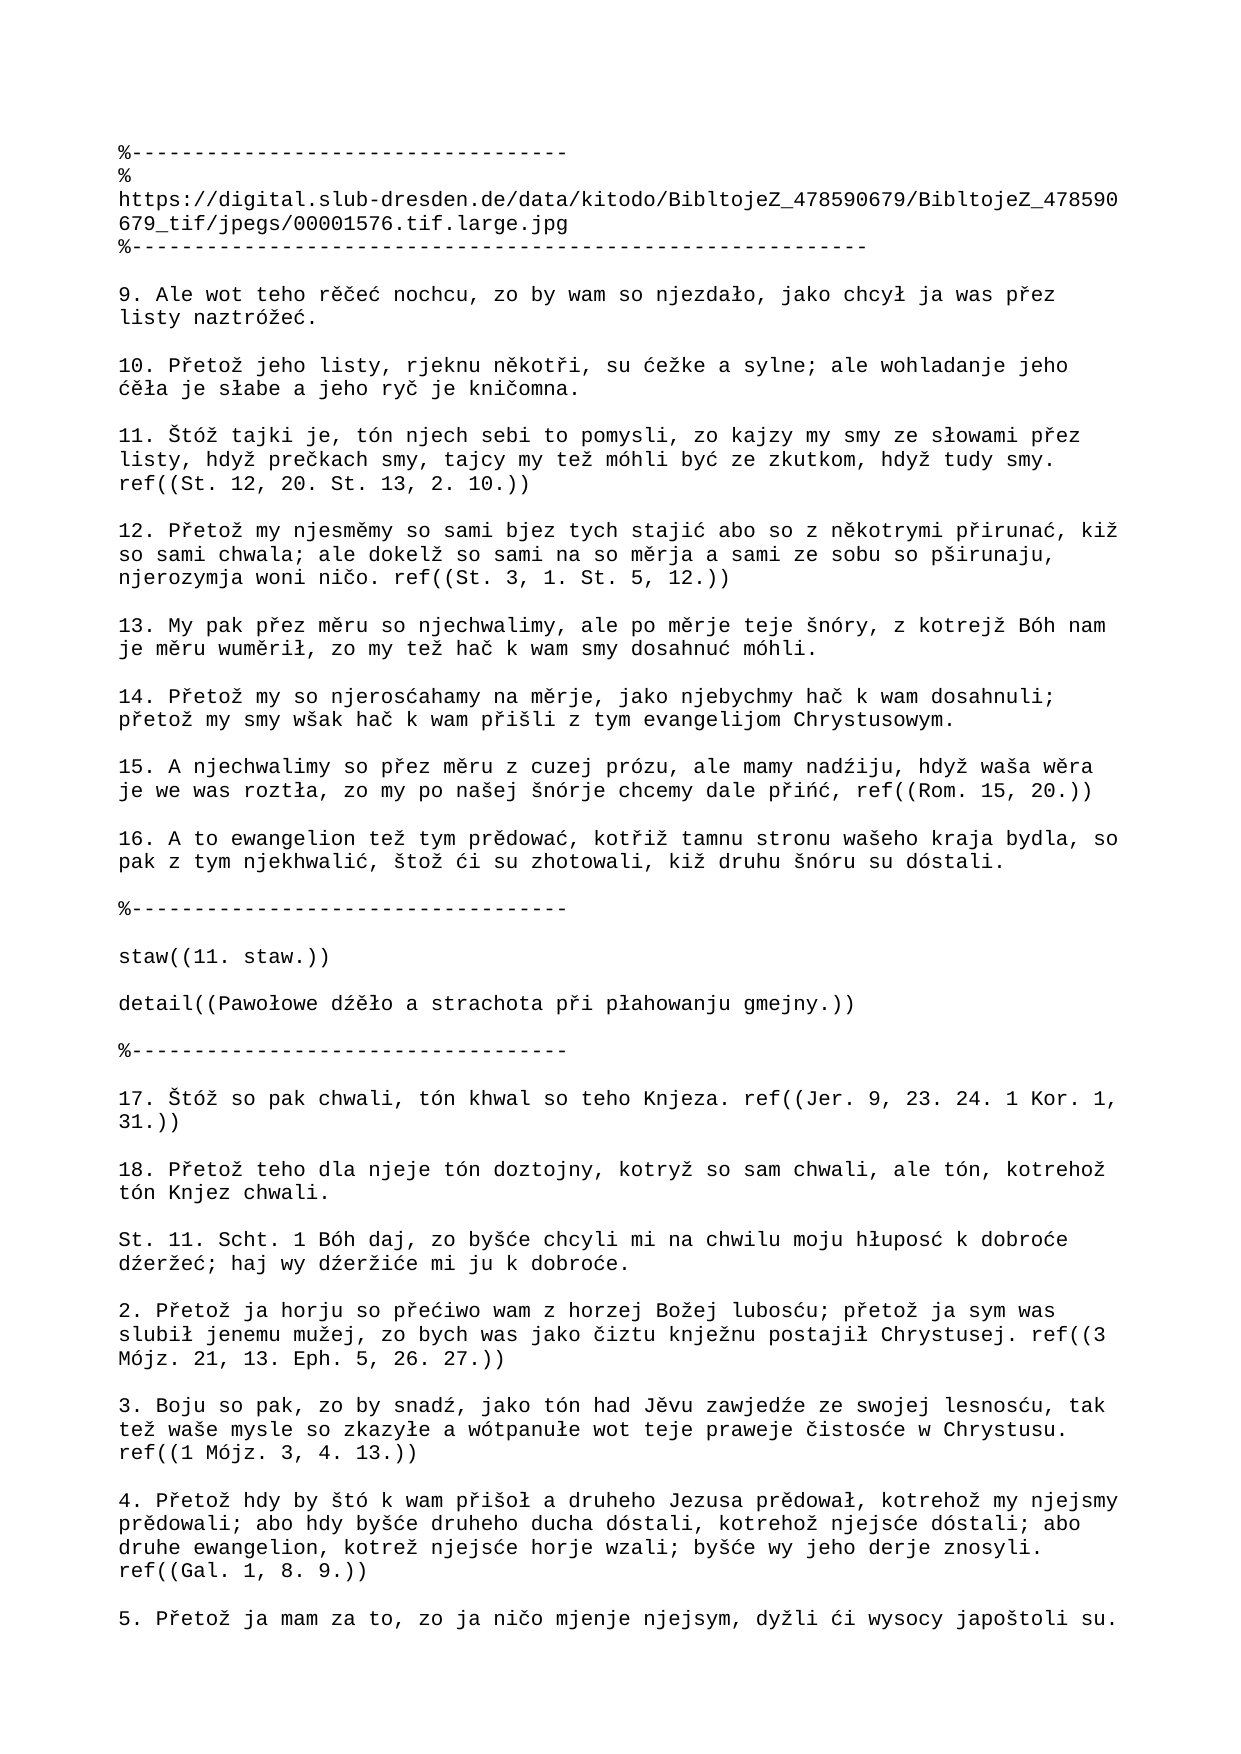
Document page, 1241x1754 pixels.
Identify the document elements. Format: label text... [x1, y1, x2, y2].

text St. 11. Scht. 1 Bóh daj, zo byšće chcyli mi na chwilu moju hłuposć k dobroće dźeržeć; haj wy dźeržiće mi ju k dobroće. [118, 1229, 1122, 1277]
text 14. Přetož my so njerosćahamy na měrje, jako njebychmy hač k wam dosahnuli; přetož my smy wšak hač k wam přišli z tym evangelijom Chrystusowym. [118, 686, 1122, 733]
text %----------------------------------- [118, 1040, 1122, 1064]
text 18. Přetož teho dla njeje tón doztojny, kotryž so sam chwali, ale tón, kotrehož tón Knjez chwali. [118, 1158, 1122, 1206]
text 4. Přetož hdy by štó k wam přišoł a druheho Jezusa prědował, kotrehož my njejsmy prědowali; abo hdy byšće druheho ducha dóstali, kotrehož njejsće dóstali; abo druhe ewangelion, kotrež njejsće horje wzali; byšće wy jeho derje znosyli. ref((Gal. 1, 8. 9.)) [118, 1489, 1122, 1584]
text staw((11. staw.)) [118, 946, 1122, 969]
text 3. Boju so pak, zo by snadź, jako tón had Jěvu zawjedźe ze swojej lesnosću, tak tež waše mysle so zkazyłe a wótpanułe wot teje praweje čistosće w Chrystusu. ref((1 Mójz. 3, 4. 13.)) [118, 1395, 1122, 1466]
text detail((Pawołowe dźěło a strachota při płahowanju gmejny.)) [118, 993, 1122, 1017]
text 5. Přetož ja mam za to, zo ja ničo mjenje njejsym, dyžli ći wysocy japoštoli su. [118, 1608, 1122, 1631]
text 12. Přetož my njesměmy so sami bjez tych stajić abo so z někotrymi přirunać, kiž so sami chwala; ale dokelž so sami na so měrja a sami ze sobu so pširunaju, njerozymja woni ničo. ref((St. 3, 1. St. 5, 12.)) [118, 520, 1122, 591]
text %----------------------------------------------------------- [118, 236, 1122, 260]
text 9. Ale wot teho rěčeć nochcu, zo by wam so njezdało, jako chcył ja was přez listy naztróžeć. [118, 284, 1122, 331]
text 16. A to ewangelion tež tym prědować, kotřiž tamnu stronu wašeho kraja bydla, so pak z tym njekhwalić, štož ći su zhotowali, kiž druhu šnóru su dóstali. [118, 827, 1122, 875]
text 17. Štóž so pak chwali, tón khwal so teho Knjeza. ref((Jer. 9, 23. 24. 1 Kor. 1, 31.)) [118, 1088, 1122, 1135]
text %----------------------------------- [118, 898, 1122, 922]
text 13. My pak přez měru so njechwalimy, ale po měrje teje šnóry, z kotrejž Bóh nam je měru wuměrił, zo my tež hač k wam smy dosahnuć móhli. [118, 615, 1122, 662]
text 15. A njechwalimy so přez měru z cuzej prózu, ale mamy nadźiju, hdyž waša wěra je we was roztła, zo my po našej šnórje chcemy dale přińć, ref((Rom. 15, 20.)) [118, 757, 1122, 804]
text 10. Přetož jeho listy, rjeknu někotři, su ćežke a sylne; ale wohladanje jeho ćěła je słabe a jeho ryč je kničomna. [118, 354, 1122, 402]
text % https://digital.slub-dresden.de/data/kitodo/BibltojeZ_478590679/BibltojeZ_478590679_tif/jpegs/00001576.tif.large.jpg [118, 165, 1122, 236]
text 11. Štóž tajki je, tón njech sebi to pomysli, zo kajzy my smy ze słowami přez listy, hdyž prečkach smy, tajcy my tež móhli być ze zkutkom, hdyž tudy smy. ref((St. 12, 20. St. 13, 2. 10.)) [118, 426, 1122, 496]
text 2. Přetož ja horju so přećiwo wam z horzej Božej lubosću; přetož ja sym was slubił jenemu mužej, zo bych was jako čiztu knježnu postajił Chrystusej. ref((3 Mójz. 21, 13. Eph. 5, 26. 27.)) [118, 1300, 1122, 1371]
text %----------------------------------- [118, 142, 1122, 165]
